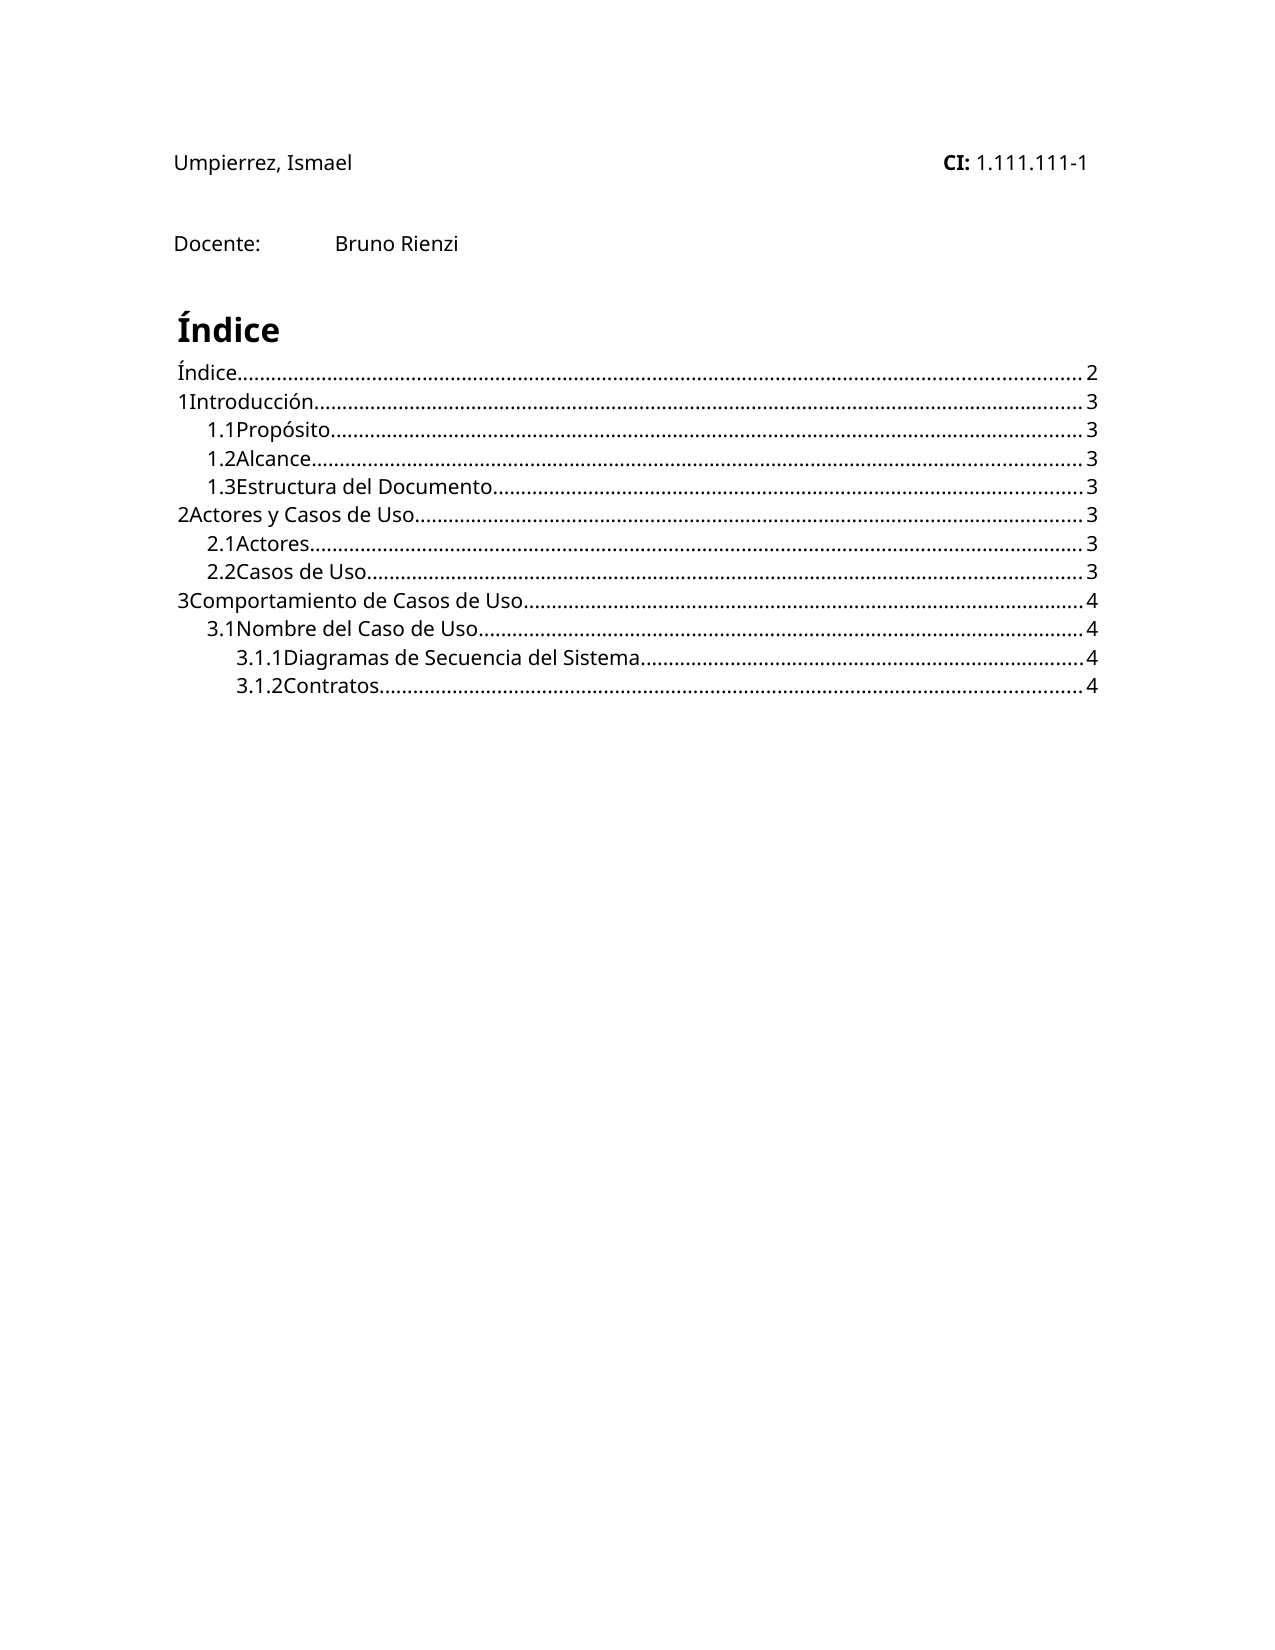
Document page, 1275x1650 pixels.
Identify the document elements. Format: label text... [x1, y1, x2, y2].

text 1Introducción 3 [177, 387, 1098, 415]
text 2.2Casos de Uso 3 [207, 557, 1098, 586]
text 1.1Propósito 3 [207, 415, 1098, 444]
text 3.1Nombre del Caso de Uso 4 [207, 614, 1098, 643]
table_cell Umpierrez, Ismael [166, 148, 890, 201]
table_header Docente: [166, 229, 327, 282]
text 1.3Estructura del Documento 3 [207, 472, 1098, 501]
text 2.1Actores 3 [207, 529, 1098, 557]
text 3Comportamiento de Casos de Uso 4 [177, 586, 1098, 614]
table_cell CI: 1.111.111-1 [890, 148, 1096, 201]
text 1.2Alcance 3 [207, 444, 1098, 472]
table_header Bruno Rienzi [327, 229, 1096, 282]
text 3.1.1Diagramas de Secuencia del Sistema 4 [236, 643, 1098, 671]
subtitle Índice [177, 307, 1098, 352]
text Índice 2 [177, 358, 1098, 387]
text 3.1.2Contratos 4 [236, 671, 1098, 700]
text 2Actores y Casos de Uso 3 [177, 501, 1098, 529]
